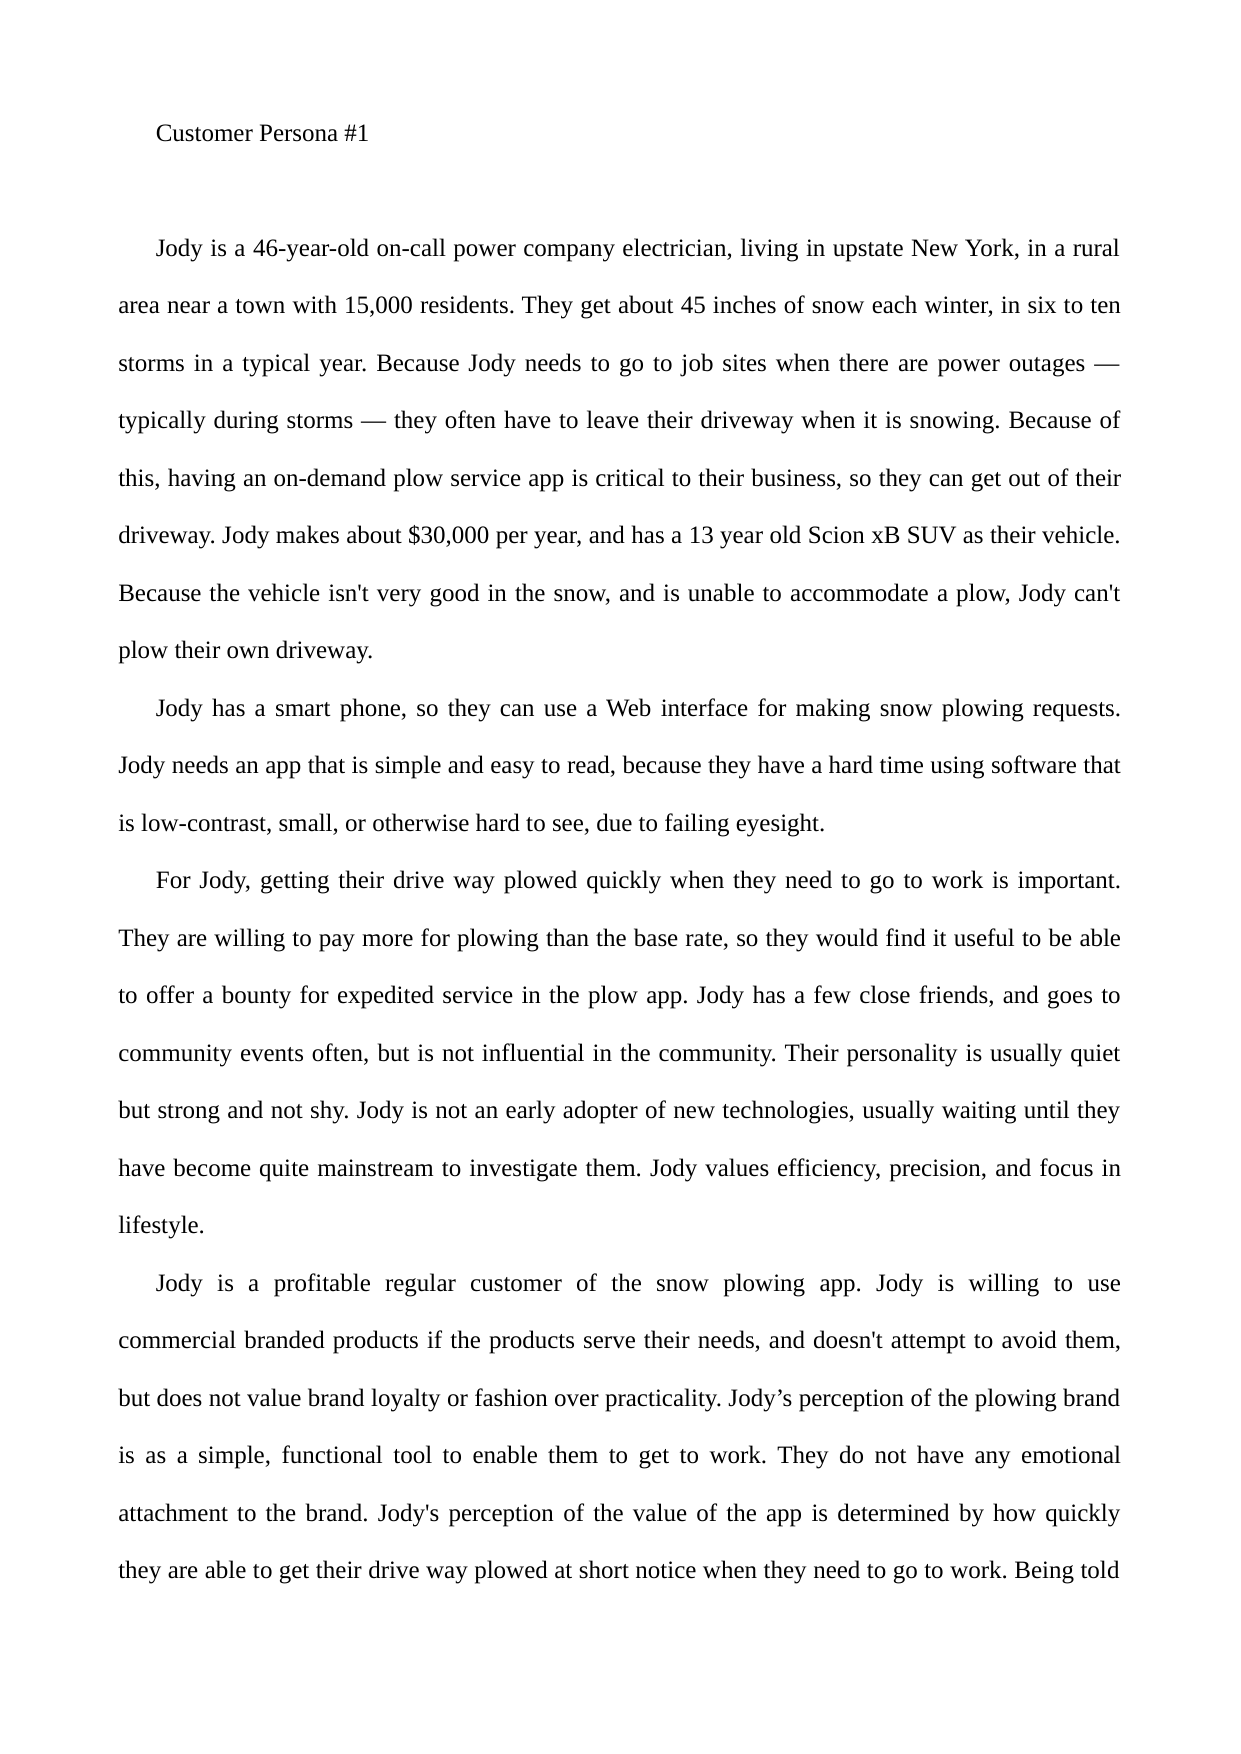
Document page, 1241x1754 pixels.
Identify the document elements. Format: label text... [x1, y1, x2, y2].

text Customer Persona #1 [118, 118, 1122, 147]
text Jody is a profitable regular customer of the snow plowing app. Jody is willing to use commercial branded products if the products serve their needs, and doesn't attempt to avoid them, but does not value brand loyalty or fashion over practicality. Jody’s perception of the plowing brand is as a simple, functional tool to enable them to get to work. They do not have any emotional attachment to the brand. Jody's perception of the value of the app is determined by how quickly they are able to get their drive way plowed at short notice when they need to go to work. Being told [118, 1268, 1122, 1584]
text For Jody, getting their drive way plowed quickly when they need to go to work is important. They are willing to pay more for plowing than the base rate, so they would find it useful to be able to offer a bounty for expedited service in the plow app. Jody has a few close friends, and goes to community events often, but is not influential in the community. Their personality is usually quiet but strong and not shy. Jody is not an early adopter of new technologies, usually waiting until they have become quite mainstream to investigate them. Jody values efficiency, precision, and focus in lifestyle. [118, 866, 1122, 1239]
text Jody is a 46-year-old on-call power company electrician, living in upstate New York, in a rural area near a town with 15,000 residents. They get about 45 inches of snow each winter, in six to ten storms in a typical year. Because Jody needs to go to job sites when there are power outages — typically during storms — they often have to leave their driveway when it is snowing. Because of this, having an on-demand plow service app is critical to their business, so they can get out of their driveway. Jody makes about $30,000 per year, and has a 13 year old Scion xB SUV as their vehicle. Because the vehicle isn't very good in the snow, and is unable to accommodate a plow, Jody can't plow their own driveway. [118, 233, 1122, 664]
text Jody has a smart phone, so they can use a Web interface for making snow plowing requests. Jody needs an app that is simple and easy to read, because they have a hard time using software that is low-contrast, small, or otherwise hard to see, due to failing eyesight. [118, 693, 1122, 837]
